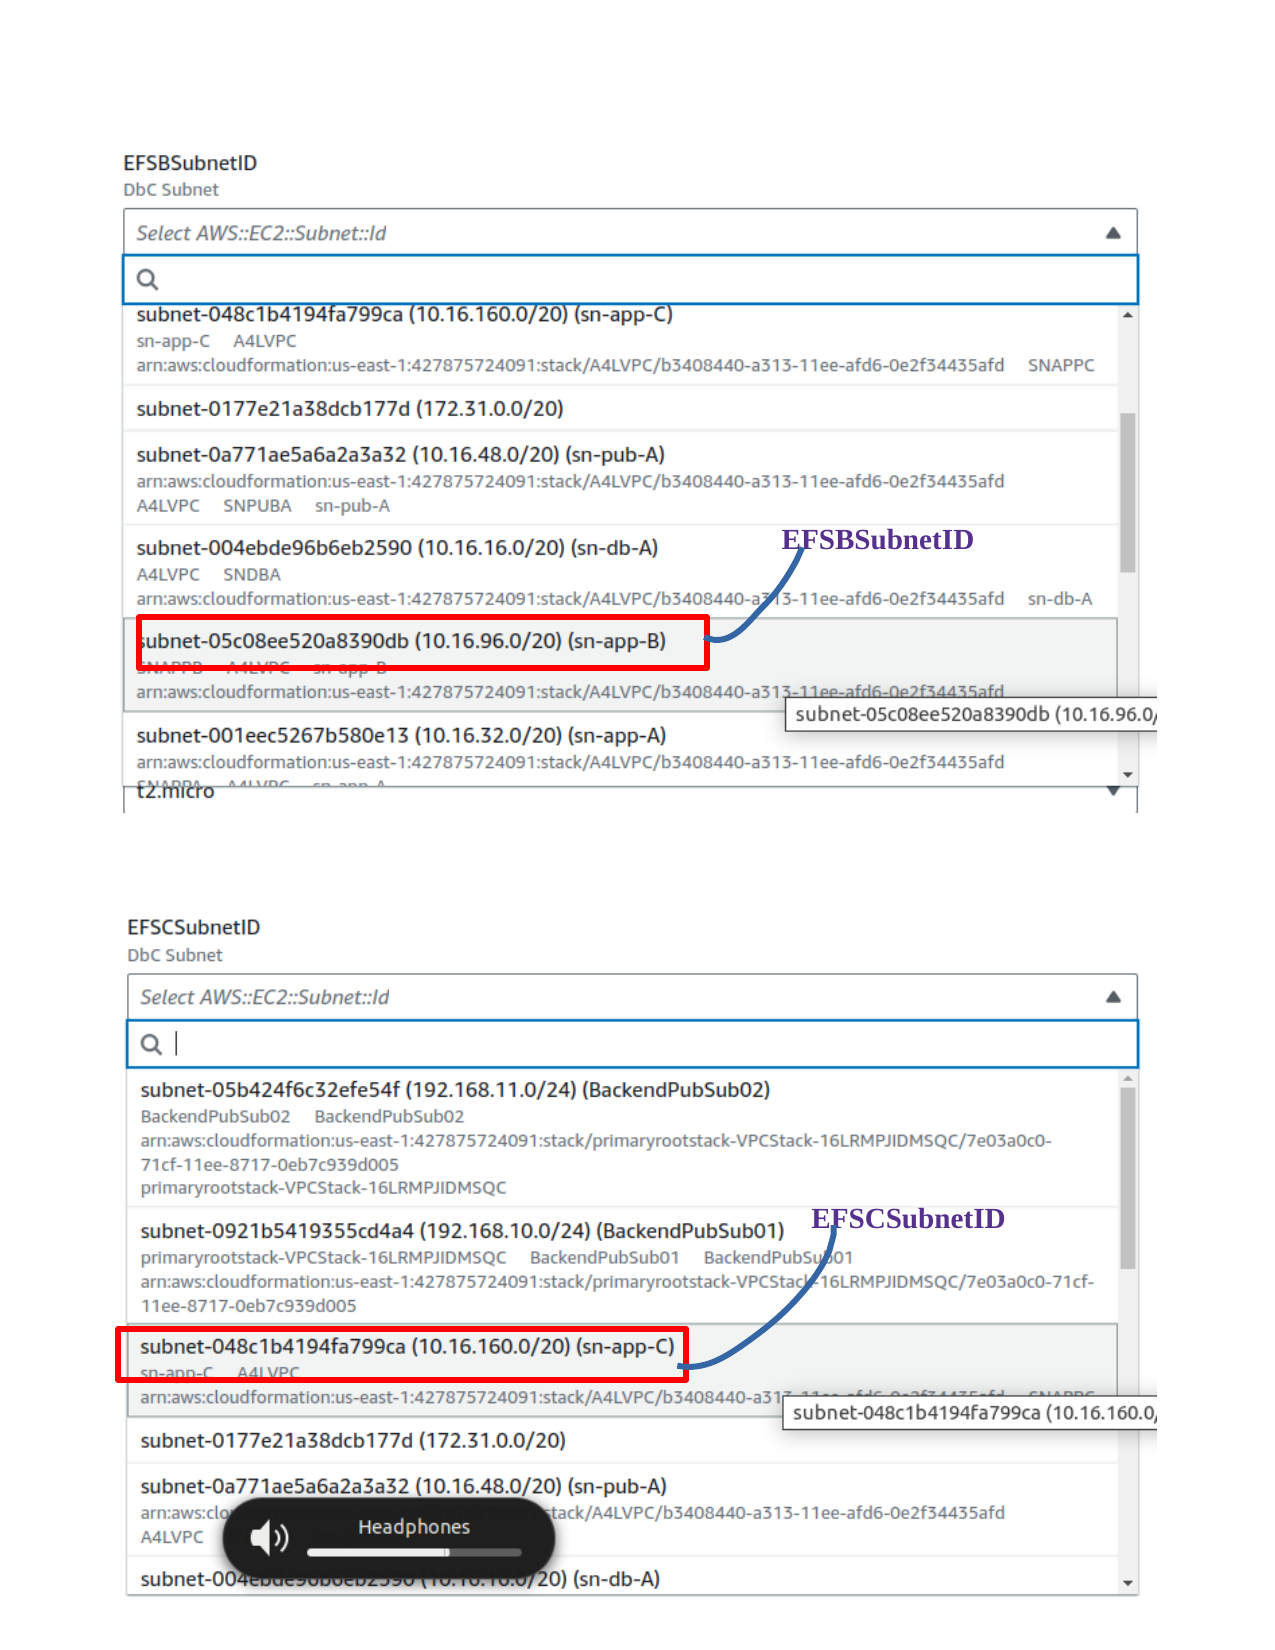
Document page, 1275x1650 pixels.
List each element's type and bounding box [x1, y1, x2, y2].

picture [121, 1332, 683, 1377]
picture [118, 146, 1157, 813]
picture [118, 905, 1157, 1597]
